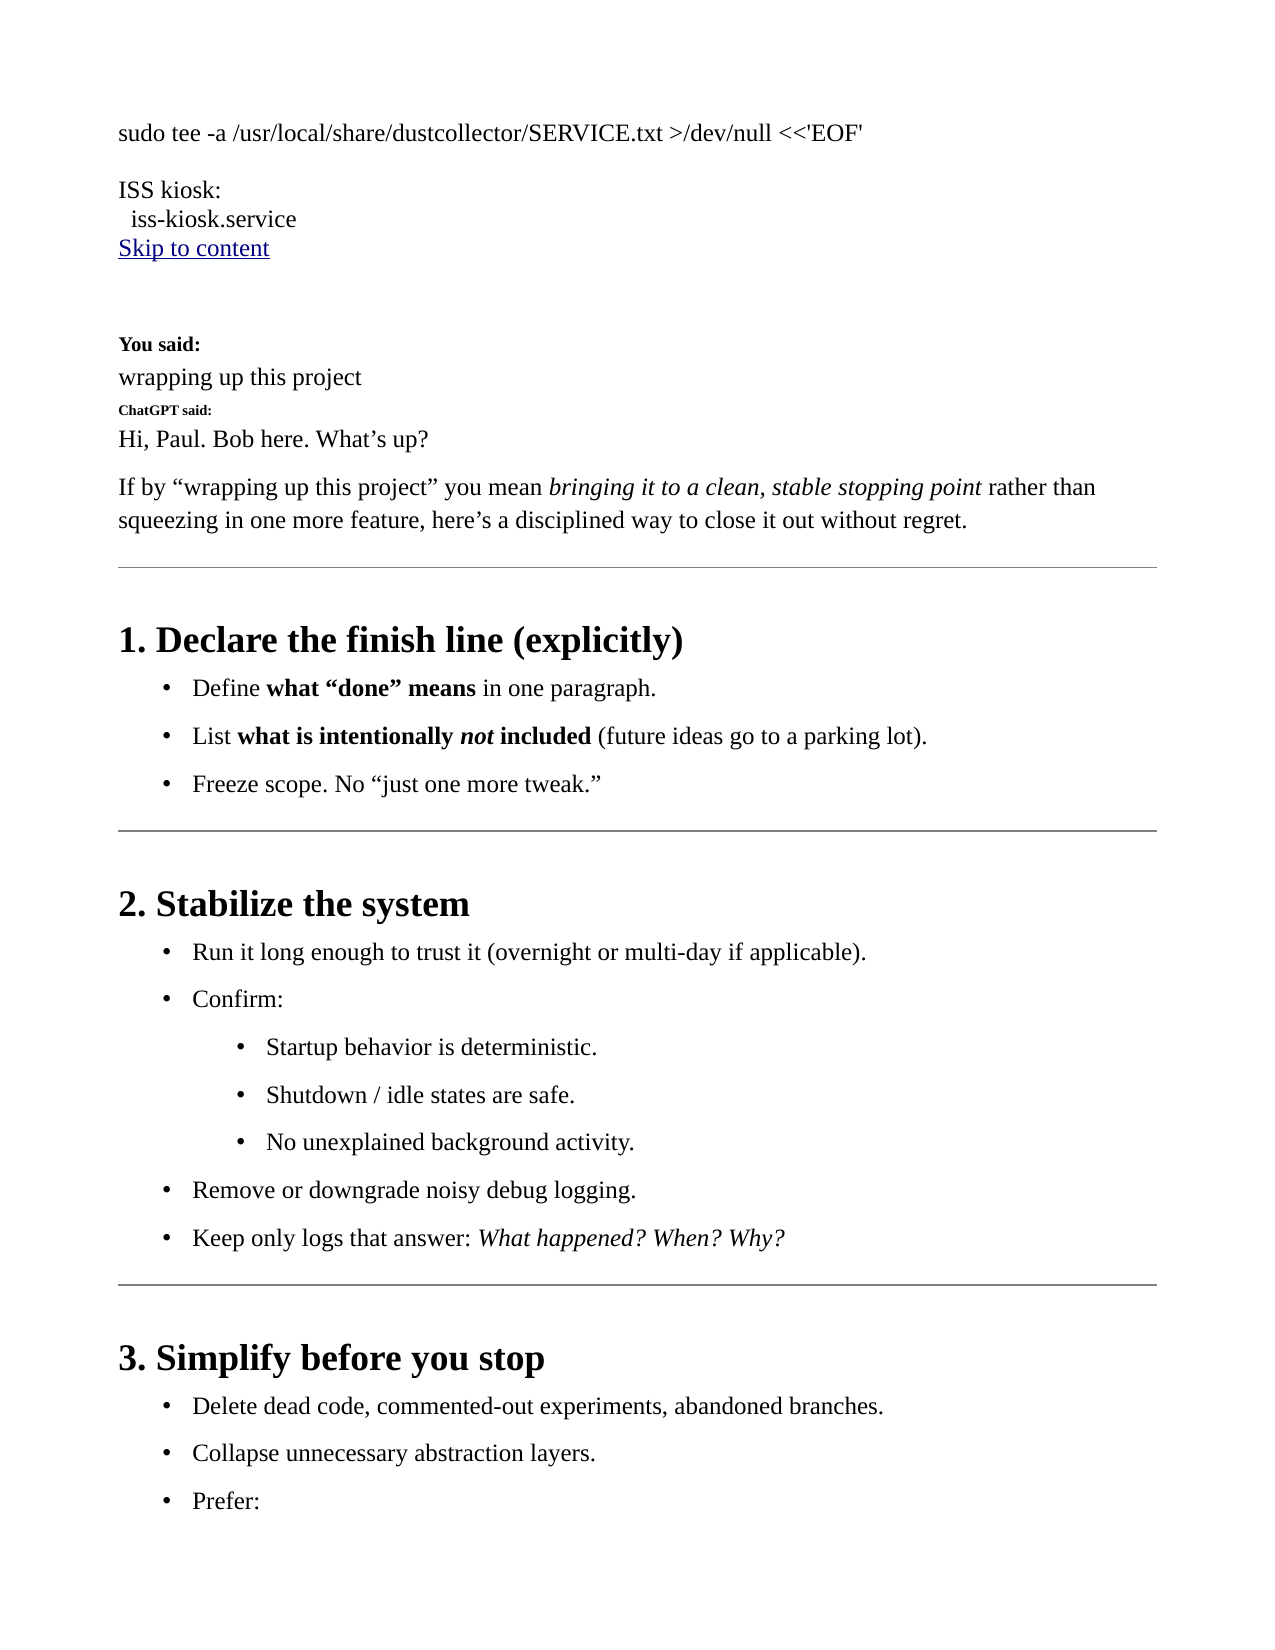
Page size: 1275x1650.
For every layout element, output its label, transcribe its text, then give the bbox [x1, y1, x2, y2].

list Startup behavior is deterministic. [236, 1032, 1157, 1061]
subtitle You said: [118, 332, 1157, 356]
list Keep only logs that answer: What happened? When? Why? [162, 1223, 1157, 1251]
text iss-kiosk.service [118, 204, 1157, 233]
list Remove or downgrade noisy debug logging. [162, 1175, 1157, 1204]
subtitle 1. Declare the finish line (explicitly) [118, 618, 1157, 661]
text Hi, Paul. Bob here. What’s up? [118, 424, 1157, 453]
text wrapping up this project [118, 362, 1157, 391]
text sudo tee -a /usr/local/share/dustcollector/SERVICE.txt >/dev/null <<'EOF' [118, 118, 1157, 147]
subtitle ChatGPT said: [118, 401, 1157, 418]
list Collapse unnecessary abstraction layers. [162, 1438, 1157, 1467]
text Skip to content [118, 233, 1157, 262]
list Prefer: [162, 1486, 1157, 1515]
subtitle 3. Simplify before you stop [118, 1335, 1157, 1378]
list Define what “done” means in one paragraph. [162, 673, 1157, 702]
list Shutdown / idle states are safe. [236, 1080, 1157, 1108]
list Delete dead code, commented-out experiments, abandoned branches. [162, 1391, 1157, 1420]
text If by “wrapping up this project” you mean bringing it to a clean, stable stopping point rather than squeezing in one more feature, here’s a disciplined way to close it out without regret. [118, 472, 1157, 534]
list No unexplained background activity. [236, 1127, 1157, 1156]
subtitle 2. Stabilize the system [118, 881, 1157, 924]
list Confirm: [162, 984, 1157, 1013]
list List what is intentionally not included (future ideas go to a parking lot). [162, 721, 1157, 750]
list Run it long enough to trust it (overnight or multi-day if applicable). [162, 937, 1157, 966]
list Freeze scope. No “just one more tweak.” [162, 769, 1157, 797]
text ISS kiosk: [118, 176, 1157, 204]
